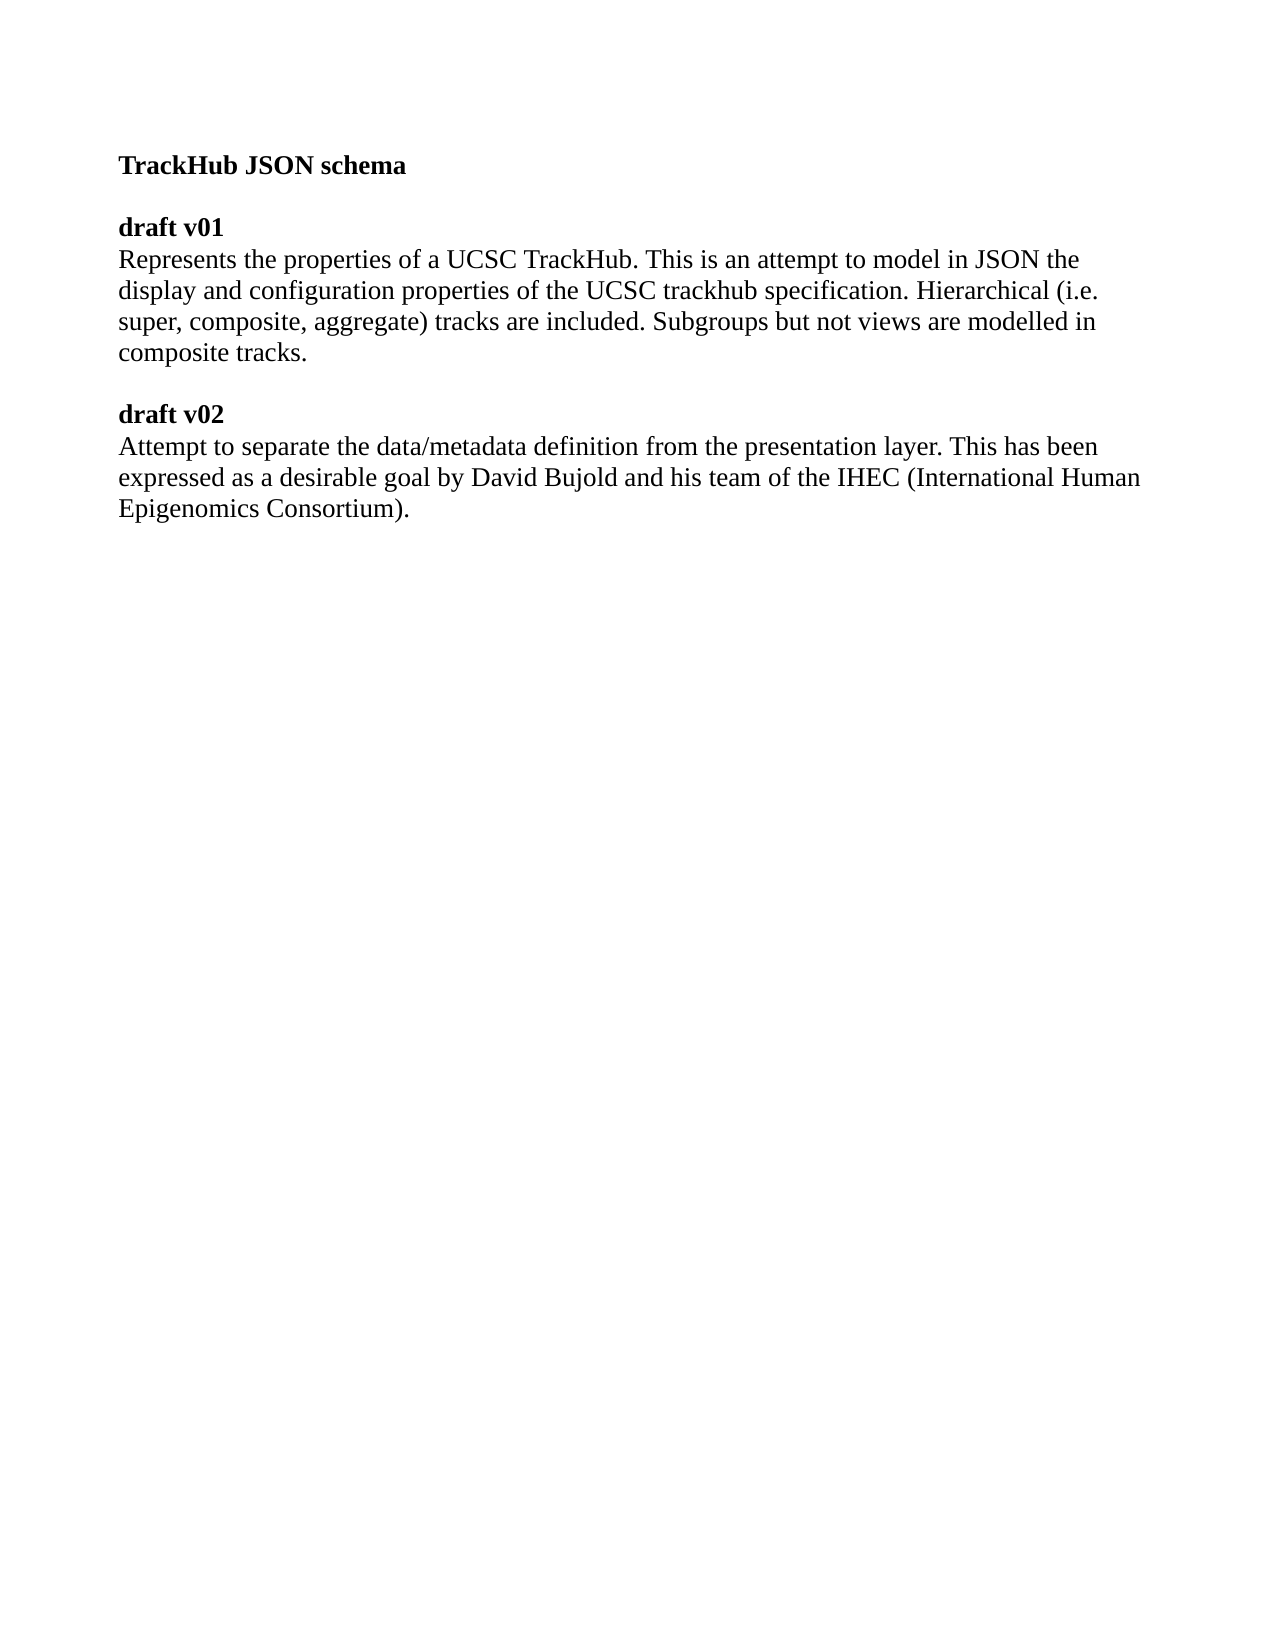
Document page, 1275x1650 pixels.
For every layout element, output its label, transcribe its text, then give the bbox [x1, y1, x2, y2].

text Attempt to separate the data/metadata definition from the presentation layer. This has been expressed as a desirable goal by David Bujold and his team of the IHEC (International Human Epigenomics Consortium). [118, 429, 1157, 523]
text draft v02 [118, 398, 1157, 429]
text Represents the properties of a UCSC TrackHub. This is an attempt to model in JSON the display and configuration properties of the UCSC trackhub specification. Hierarchical (i.e. super, composite, aggregate) tracks are included. Subgroups but not views are modelled in composite tracks. [118, 243, 1157, 367]
text draft v01 [118, 212, 1157, 243]
text TrackHub JSON schema [118, 149, 1157, 180]
